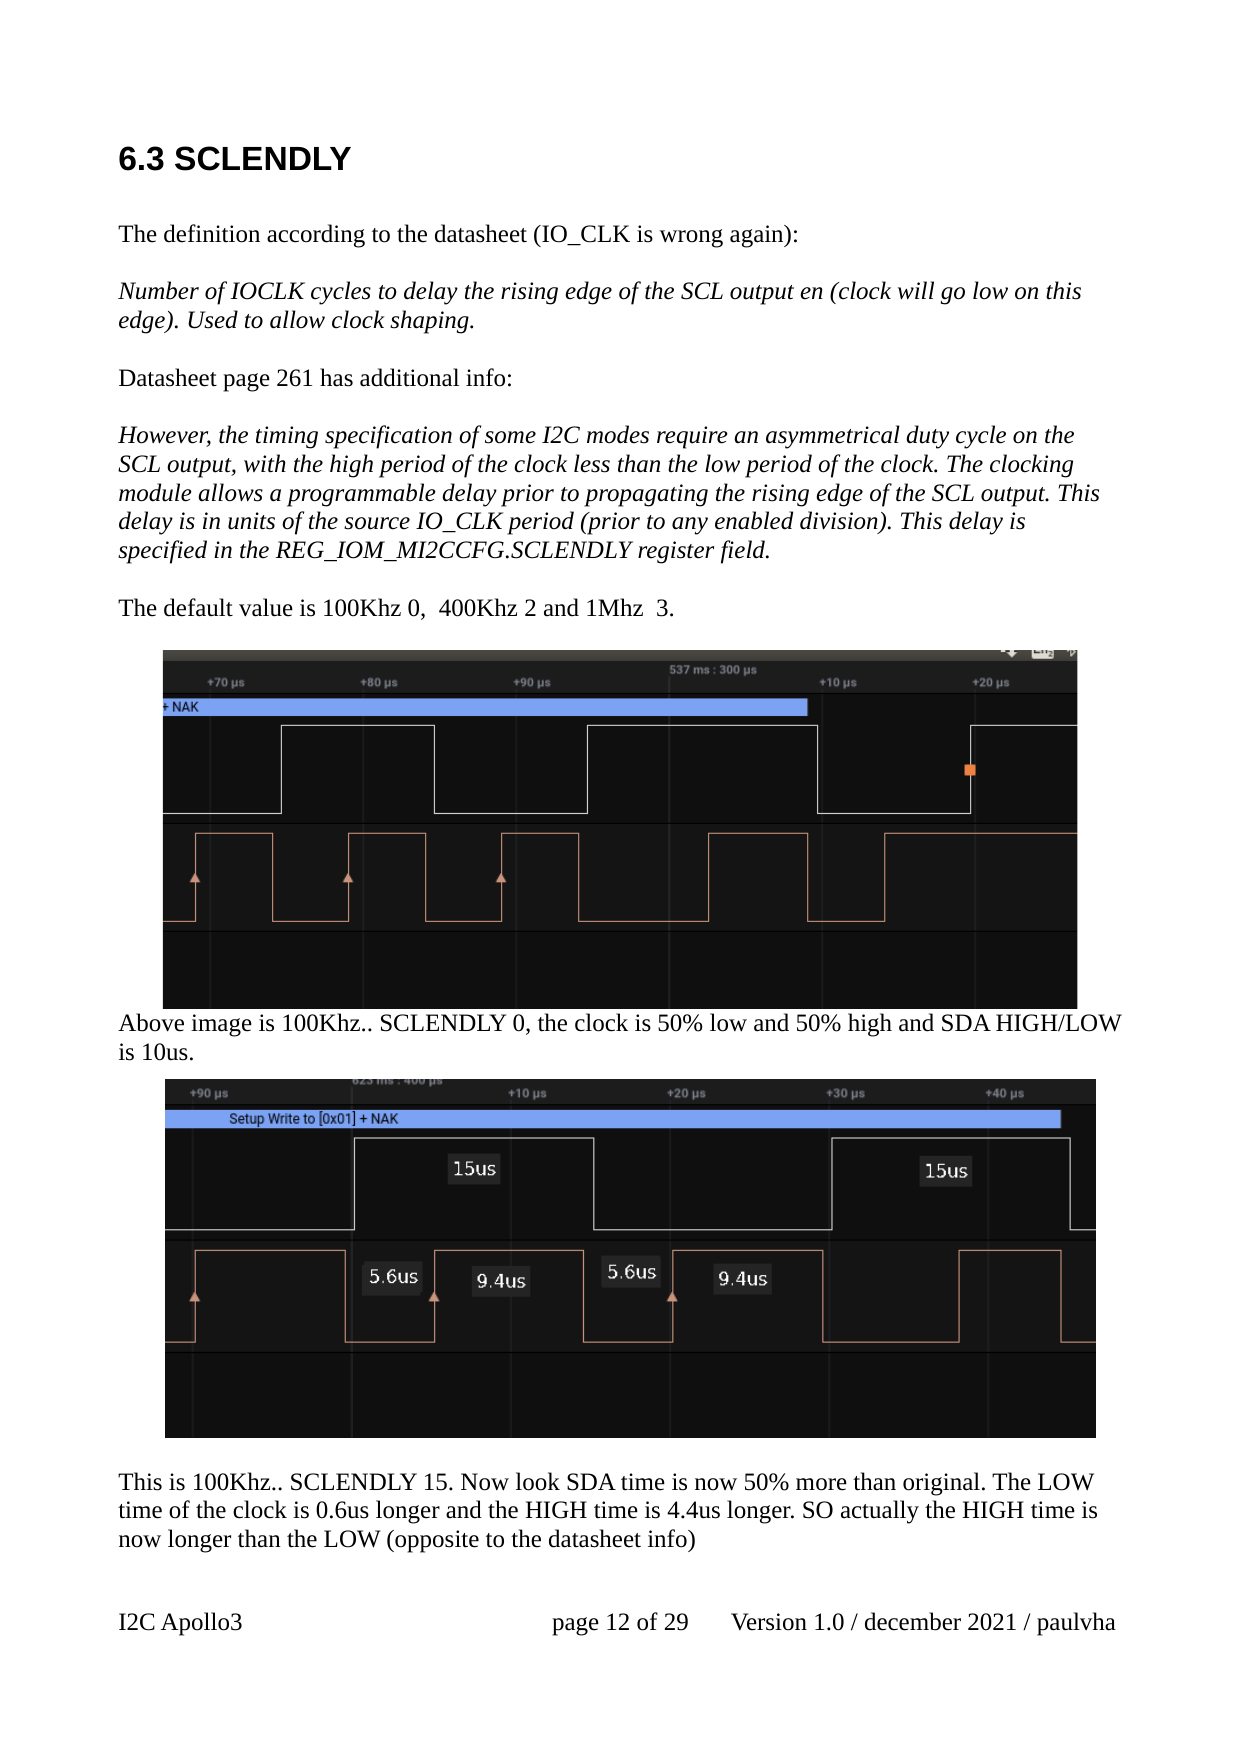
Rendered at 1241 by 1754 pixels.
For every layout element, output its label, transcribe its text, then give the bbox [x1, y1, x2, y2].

text Above image is 100Khz.. SCLENDLY 0, the clock is 50% low and 50% high and SDA HIGH/LOW is 10us. [118, 679, 1122, 1066]
text The default value is 100Khz 0, 400Khz 2 and 1Mhz 3. [118, 593, 1122, 621]
subtitle 6.3 SCLENDLY [118, 139, 1122, 178]
picture [165, 1079, 1096, 1438]
text specified in the REG_IOM_MI2CCFG.SCLENDLY register field. [118, 535, 1122, 564]
picture [162, 650, 1078, 1009]
text Datasheet page 261 has additional info: [118, 363, 1122, 391]
text This is 100Khz.. SCLENDLY 15. Now look SDA time is now 50% more than original. The LOW time of the clock is 0.6us longer and the HIGH time is 4.4us longer. SO actually the HIGH time is now longer than the LOW (opposite to the datasheet info) [118, 1467, 1122, 1553]
text Number of IOCLK cycles to delay the rising edge of the SCL output en (clock will go low on this edge). Used to allow clock shaping. [118, 276, 1122, 334]
text However, the timing specification of some I2C modes require an asymmetrical duty cycle on the SCL output, with the high period of the clock less than the low period of the clock. The clocking module allows a programmable delay prior to propagating the rising edge of the SCL output. This delay is in units of the source IO_CLK period (prior to any enabled division). This delay is [118, 420, 1122, 535]
text The definition according to the datasheet (IO_CLK is wrong again): [118, 219, 1122, 248]
